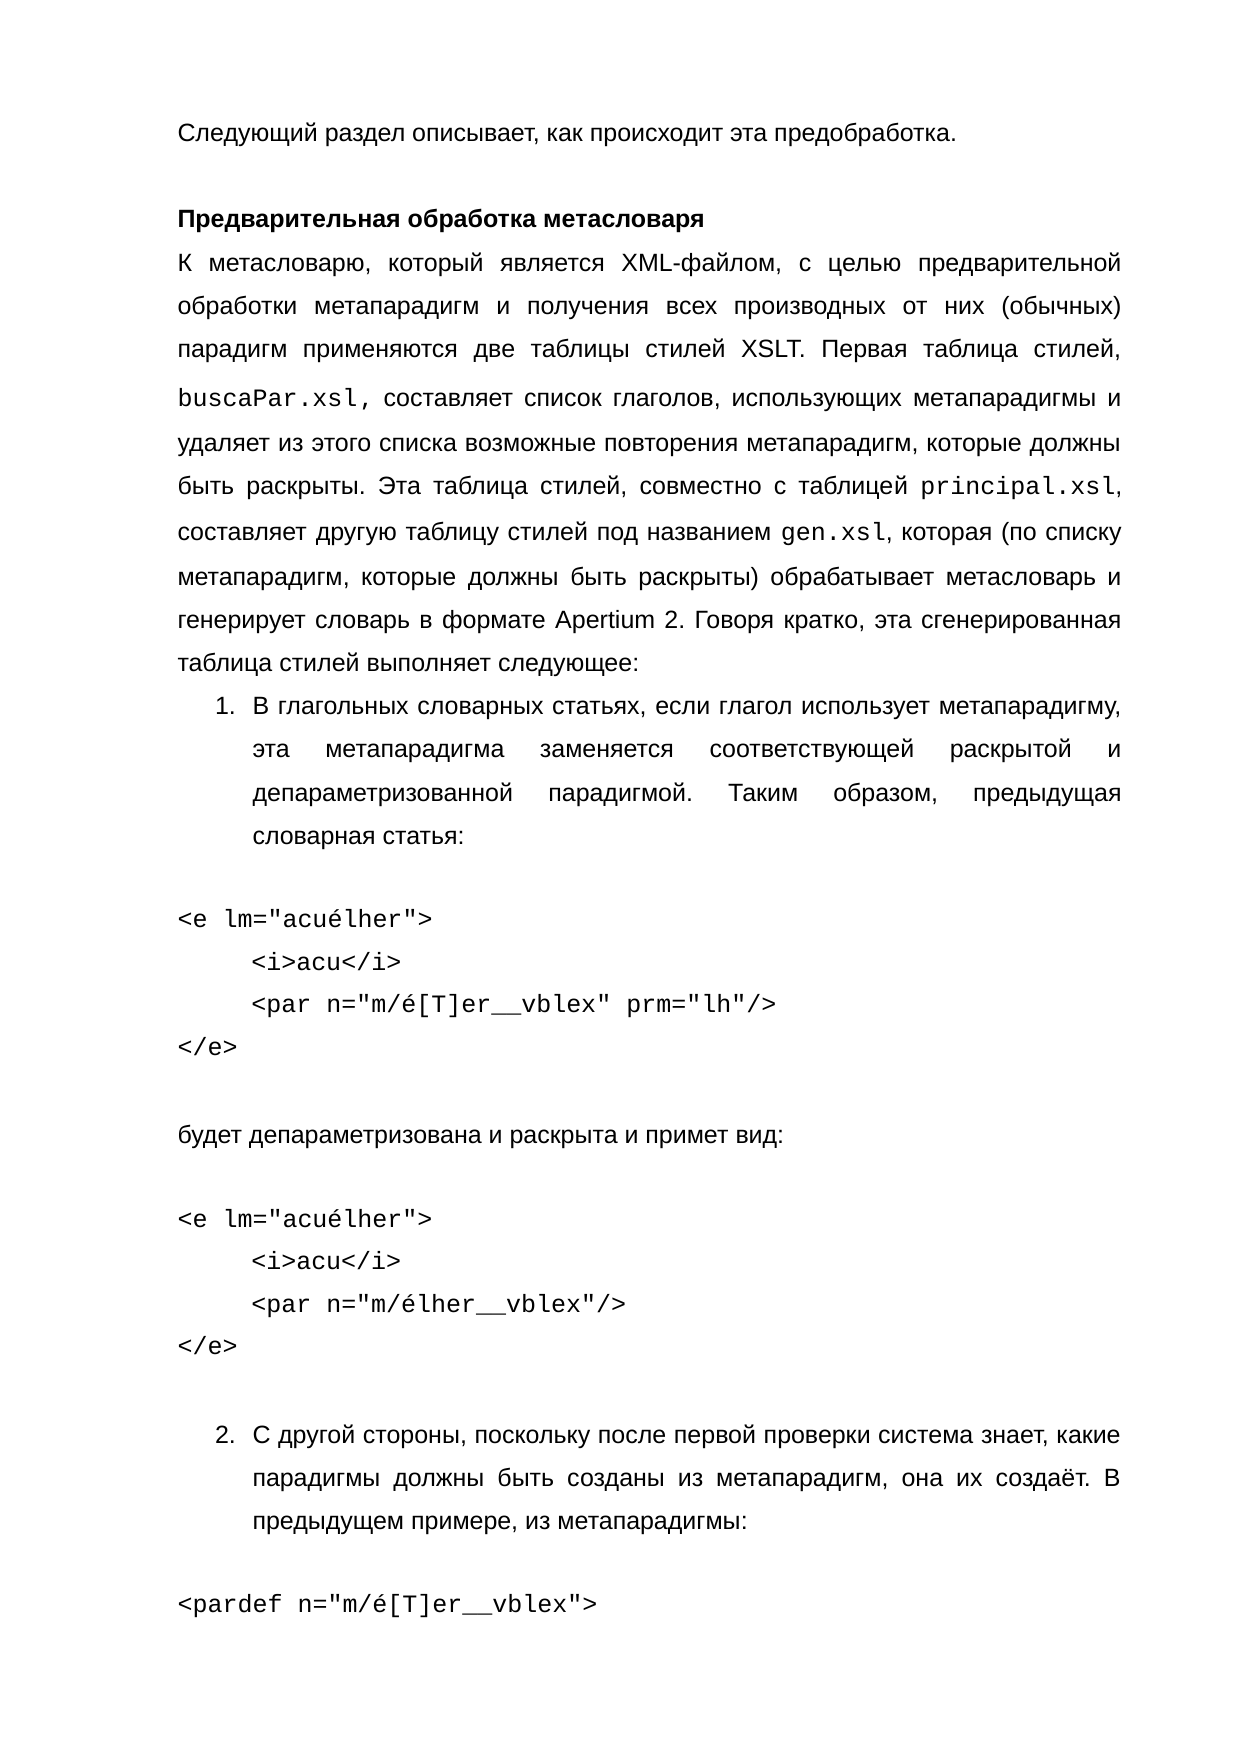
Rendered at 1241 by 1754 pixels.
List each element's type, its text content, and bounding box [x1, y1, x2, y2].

text Предварительная обработка метасловаря [177, 204, 1122, 233]
list В глагольных словарных статьях, если глагол использует метапарадигму, эта метапарадигма заменяется соответствующей раскрытой и депараметризованной парадигмой. Таким образом, предыдущая словарная статья: [215, 691, 1122, 849]
text <e lm="acuélher"> <i>acu</i> <par n="m/é[T]er__vblex" prm="lh"/> </e> будет депараметризована и раскрыта и примет вид: [177, 907, 1122, 1192]
text К метасловарю, который является XML-файлом, с целью предварительной обработки метапарадигм и получения всех производных от них (обычных) парадигм применяются две таблицы стилей XSLT. Первая таблица стилей, buscaPar.xsl, составляет список глаголов, использующих метапарадигмы и удаляет из этого списка возможные повторения метапарадигм, которые должны быть раскрыты. Эта таблица стилей, совместно с таблицей principal.xsl, составляет другую таблицу стилей под названием gen.xsl, которая (по списку метапарадигм, которые должны быть раскрыты) обрабатывает метасловарь и генерирует словарь в формате Apertium 2. Говоря кратко, эта сгенерированная таблица стилей выполняет следующее: [177, 247, 1122, 677]
text <pardef n="m/é[T]er__vblex"> [177, 1592, 1122, 1620]
list С другой стороны, поскольку после первой проверки система знает, какие парадигмы должны быть созданы из метапарадигм, она их создаёт. В предыдущем примере, из метапарадигмы: [215, 1419, 1122, 1534]
text Следующий раздел описывает, как происходит эта предобработка. [177, 118, 1122, 147]
text <e lm="acuélher"> <i>acu</i> <par n="m/élher__vblex"/> </e> [177, 1206, 1122, 1362]
